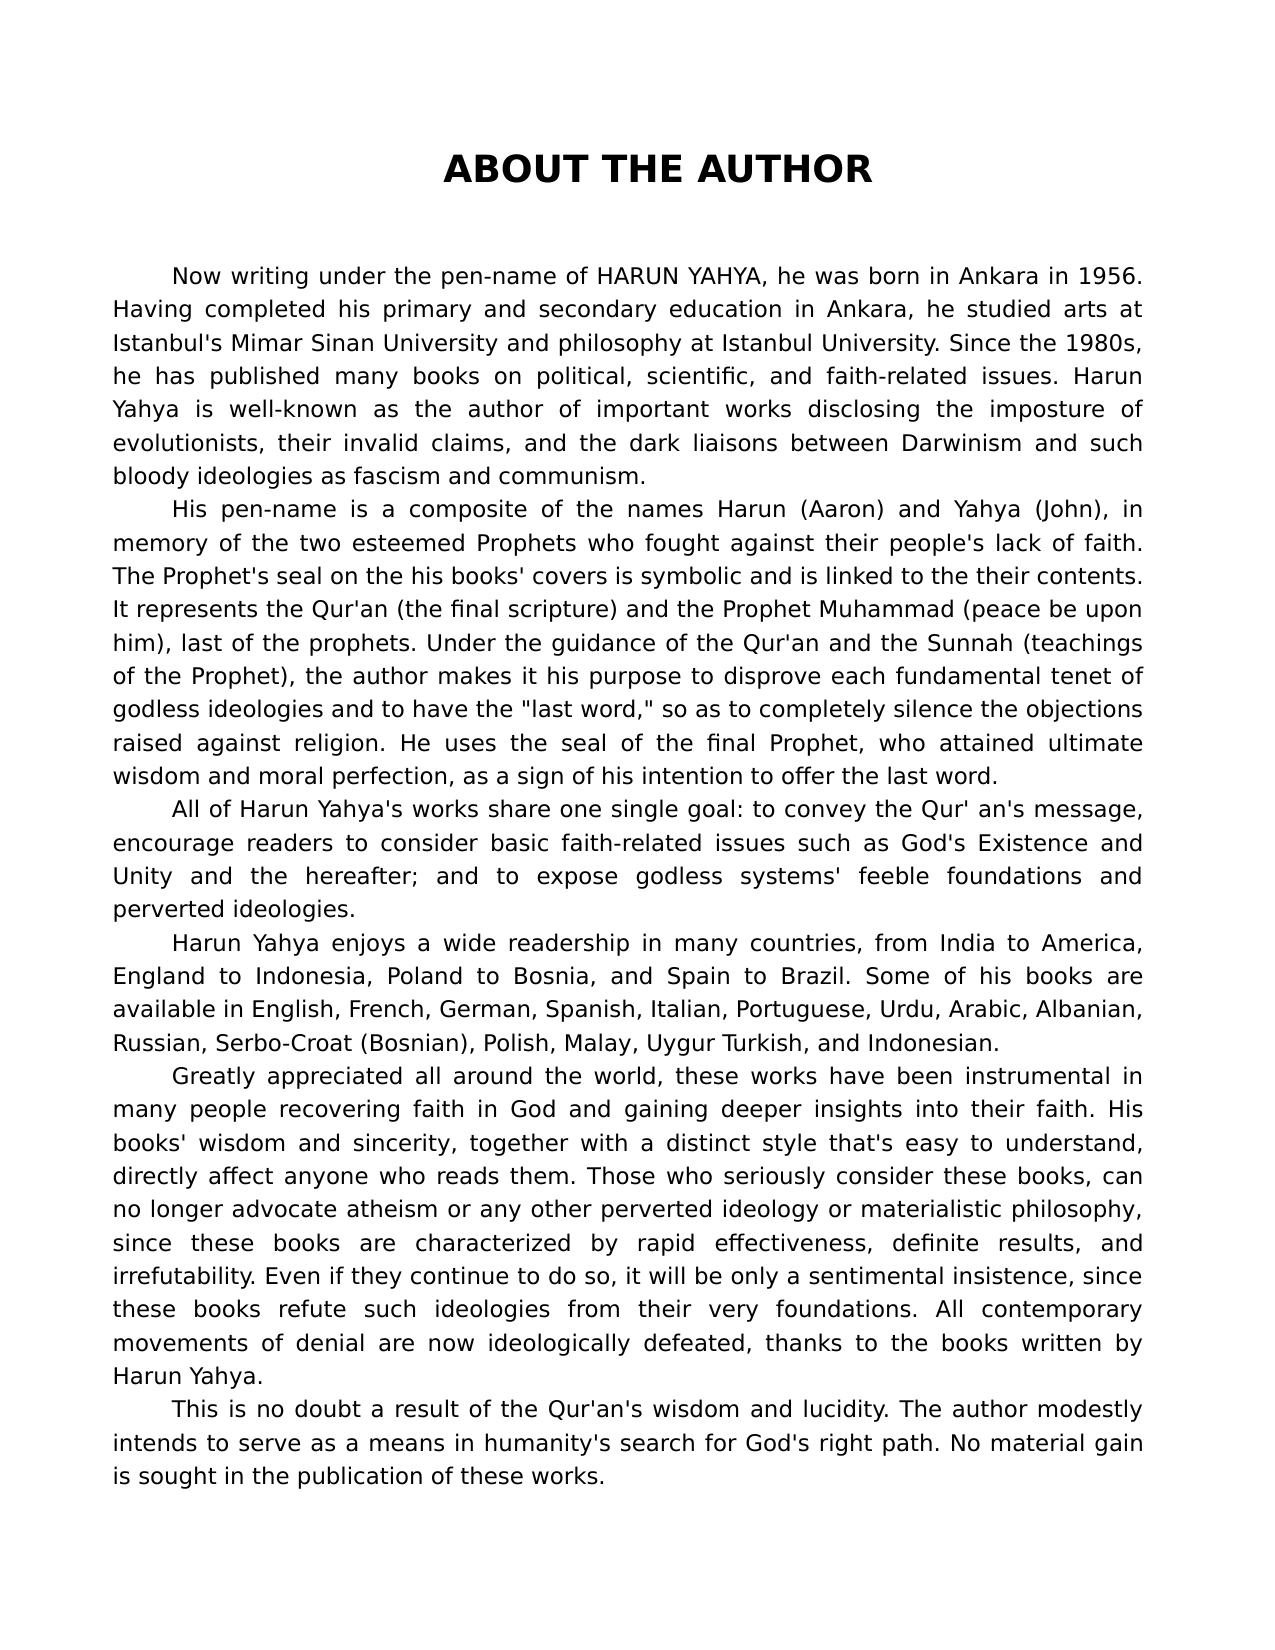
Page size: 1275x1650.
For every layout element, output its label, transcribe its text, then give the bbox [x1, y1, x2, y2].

text Greatly appreciated all around the world, these works have been instrumental in many people recovering faith in God and gaining deeper insights into their faith. His books' wisdom and sincerity, together with a distinct style that's easy to understand, directly affect anyone who reads them. Those who seriously consider these books, can no longer advocate atheism or any other perverted ideology or materialistic philosophy, since these books are characterized by rapid effectiveness, definite results, and irrefutability. Even if they continue to do so, it will be only a sentimental insistence, since these books refute such ideologies from their very foundations. All contemporary movements of denial are now ideologically defeated, thanks to the books written by Harun Yahya. [112, 1058, 1145, 1391]
text Harun Yahya enjoys a wide readership in many countries, from India to America, England to Indonesia, Poland to Bosnia, and Spain to Brazil. Some of his books are available in English, French, German, Spanish, Italian, Portuguese, Urdu, Arabic, Albanian, Russian, Serbo-Croat (Bosnian), Polish, Malay, Uygur Turkish, and Indonesian. [112, 924, 1145, 1058]
text Now writing under the pen-name of HARUN YAHYA, he was born in Ankara in 1956. Having completed his primary and secondary education in Ankara, he studied arts at Istanbul's Mimar Sinan University and philosophy at Istanbul University. Since the 1980s, he has published many books on political, scientific, and faith-related issues. Harun Yahya is well-known as the author of important works disclosing the imposture of evolutionists, their invalid claims, and the dark liaisons between Darwinism and such bloody ideologies as fascism and communism. [112, 258, 1145, 491]
text His pen-name is a composite of the names Harun (Aaron) and Yahya (John), in memory of the two esteemed Prophets who fought against their people's lack of faith. The Prophet's seal on the his books' covers is symbolic and is linked to the their contents. It represents the Qur'an (the final scripture) and the Prophet Muhammad (peace be upon him), last of the prophets. Under the guidance of the Qur'an and the Sunnah (teachings of the Prophet), the author makes it his purpose to disprove each fundamental tenet of godless ideologies and to have the "last word," so as to completely silence the objections raised against religion. He uses the seal of the final Prophet, who attained ultimate wisdom and moral perfection, as a sign of his intention to offer the last word. [112, 491, 1145, 791]
subtitle ABOUT THE AUTHOR [112, 148, 1145, 191]
text All of Harun Yahya's works share one single goal: to convey the Qur' an's message, encourage readers to consider basic faith-related issues such as God's Existence and Unity and the hereafter; and to expose godless systems' feeble foundations and perverted ideologies. [112, 791, 1145, 924]
text This is no doubt a result of the Qur'an's wisdom and lucidity. The author modestly intends to serve as a means in humanity's search for God's right path. No material gain is sought in the publication of these works. [112, 1391, 1145, 1491]
